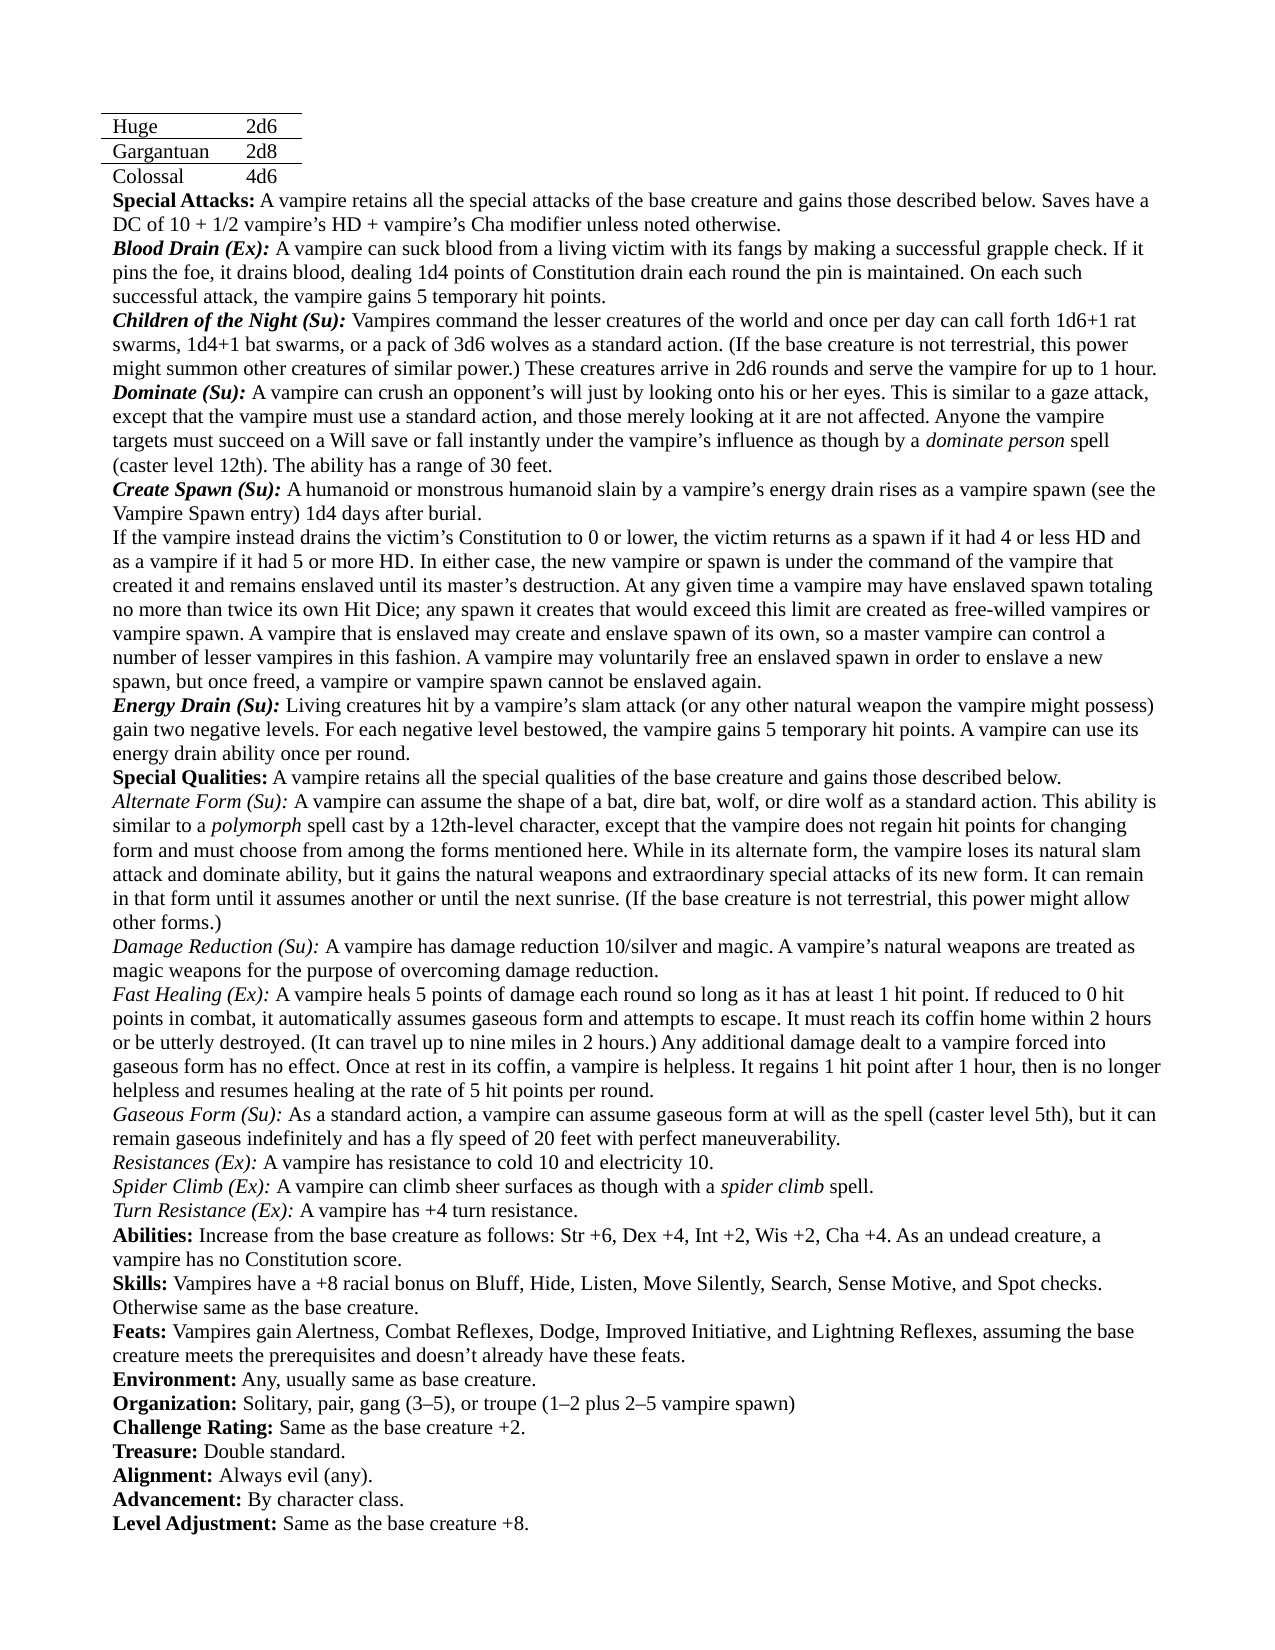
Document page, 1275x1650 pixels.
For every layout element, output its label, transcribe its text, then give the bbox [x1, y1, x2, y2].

table_cell 2d8 [221, 139, 302, 163]
table_cell 4d6 [221, 164, 302, 188]
text Level Adjustment: Same as the base creature +8. [112, 1511, 1162, 1535]
text Fast Healing (Ex): A vampire heals 5 points of damage each round so long as it has at least 1 hit point. If reduced to 0 hit points in combat, it automatically assumes gaseous form and attempts to escape. It must reach its coffin home within 2 hours or be utterly destroyed. (It can travel up to nine miles in 2 hours.) Any additional damage dealt to a vampire forced into gaseous form has no effect. Once at rest in its coffin, a vampire is helpless. It regains 1 hit point after 1 hour, then is no longer helpless and resumes healing at the rate of 5 hit points per round. [112, 982, 1162, 1102]
text Blood Drain (Ex): A vampire can suck blood from a living victim with its fangs by making a successful grapple check. If it pins the foe, it drains blood, dealing 1d4 points of Constitution drain each round the pin is maintained. On each such successful attack, the vampire gains 5 temporary hit points. [112, 236, 1162, 308]
text Gaseous Form (Su): As a standard action, a vampire can assume gaseous form at will as the spell (caster level 5th), but it can remain gaseous indefinitely and has a fly speed of 20 feet with perfect maneuverability. [112, 1102, 1162, 1150]
text Turn Resistance (Ex): A vampire has +4 turn resistance. [112, 1198, 1162, 1222]
text Dominate (Su): A vampire can crush an opponent’s will just by looking onto his or her eyes. This is similar to a gaze attack, except that the vampire must use a standard action, and those merely looking at it are not affected. Anyone the vampire targets must succeed on a Will save or fall instantly under the vampire’s influence as though by a dominate person spell (caster level 12th). The ability has a range of 30 feet. [112, 380, 1162, 477]
text Resistances (Ex): A vampire has resistance to cold 10 and electricity 10. [112, 1150, 1162, 1174]
text Environment: Any, usually same as base creature. [112, 1367, 1162, 1391]
table_cell Gargantuan [101, 139, 221, 163]
table_cell 2d6 [221, 114, 302, 138]
table_cell Huge [101, 114, 221, 138]
text Damage Reduction (Su): A vampire has damage reduction 10/silver and magic. A vampire’s natural weapons are treated as magic weapons for the purpose of overcoming damage reduction. [112, 934, 1162, 982]
text Create Spawn (Su): A humanoid or monstrous humanoid slain by a vampire’s energy drain rises as a vampire spawn (see the Vampire Spawn entry) 1d4 days after burial. [112, 477, 1162, 525]
text Alternate Form (Su): A vampire can assume the shape of a bat, dire bat, wolf, or dire wolf as a standard action. This ability is similar to a polymorph spell cast by a 12th-level character, except that the vampire does not regain hit points for changing form and must choose from among the forms mentioned here. While in its alternate form, the vampire loses its natural slam attack and dominate ability, but it gains the natural weapons and extraordinary special attacks of its new form. It can remain in that form until it assumes another or until the next sunrise. (If the base creature is not terrestrial, this power might allow other forms.) [112, 789, 1162, 934]
text Abilities: Increase from the base creature as follows: Str +6, Dex +4, Int +2, Wis +2, Cha +4. As an undead creature, a vampire has no Constitution score. [112, 1222, 1162, 1271]
table_cell Colossal [101, 164, 221, 188]
text If the vampire instead drains the victim’s Constitution to 0 or lower, the victim returns as a spawn if it had 4 or less HD and as a vampire if it had 5 or more HD. In either case, the new vampire or spawn is under the command of the vampire that created it and remains enslaved until its master’s destruction. At any given time a vampire may have enslaved spawn totaling no more than twice its own Hit Dice; any spawn it creates that would exceed this limit are created as free-willed vampires or vampire spawn. A vampire that is enslaved may create and enslave spawn of its own, so a master vampire can control a number of lesser vampires in this fashion. A vampire may voluntarily free an enslaved spawn in order to enslave a new spawn, but once freed, a vampire or vampire spawn cannot be enslaved again. [112, 525, 1162, 693]
text Special Qualities: A vampire retains all the special qualities of the base creature and gains those described below. [112, 765, 1162, 789]
text Spider Climb (Ex): A vampire can climb sheer surfaces as though with a spider climb spell. [112, 1174, 1162, 1198]
text Special Attacks: A vampire retains all the special attacks of the base creature and gains those described below. Saves have a DC of 10 + 1/2 vampire’s HD + vampire’s Cha modifier unless noted otherwise. [112, 188, 1162, 236]
text Organization: Solitary, pair, gang (3–5), or troupe (1–2 plus 2–5 vampire spawn) [112, 1391, 1162, 1415]
text Feats: Vampires gain Alertness, Combat Reflexes, Dodge, Improved Initiative, and Lightning Reflexes, assuming the base creature meets the prerequisites and doesn’t already have these feats. [112, 1319, 1162, 1367]
text Alignment: Always evil (any). [112, 1463, 1162, 1487]
text Children of the Night (Su): Vampires command the lesser creatures of the world and once per day can call forth 1d6+1 rat swarms, 1d4+1 bat swarms, or a pack of 3d6 wolves as a standard action. (If the base creature is not terrestrial, this power might summon other creatures of similar power.) These creatures arrive in 2d6 rounds and serve the vampire for up to 1 hour. [112, 308, 1162, 380]
text Treasure: Double standard. [112, 1439, 1162, 1463]
text Challenge Rating: Same as the base creature +2. [112, 1415, 1162, 1439]
text Energy Drain (Su): Living creatures hit by a vampire’s slam attack (or any other natural weapon the vampire might possess) gain two negative levels. For each negative level bestowed, the vampire gains 5 temporary hit points. A vampire can use its energy drain ability once per round. [112, 693, 1162, 765]
text Skills: Vampires have a +8 racial bonus on Bluff, Hide, Listen, Move Silently, Search, Sense Motive, and Spot checks. Otherwise same as the base creature. [112, 1271, 1162, 1319]
text Advancement: By character class. [112, 1487, 1162, 1511]
